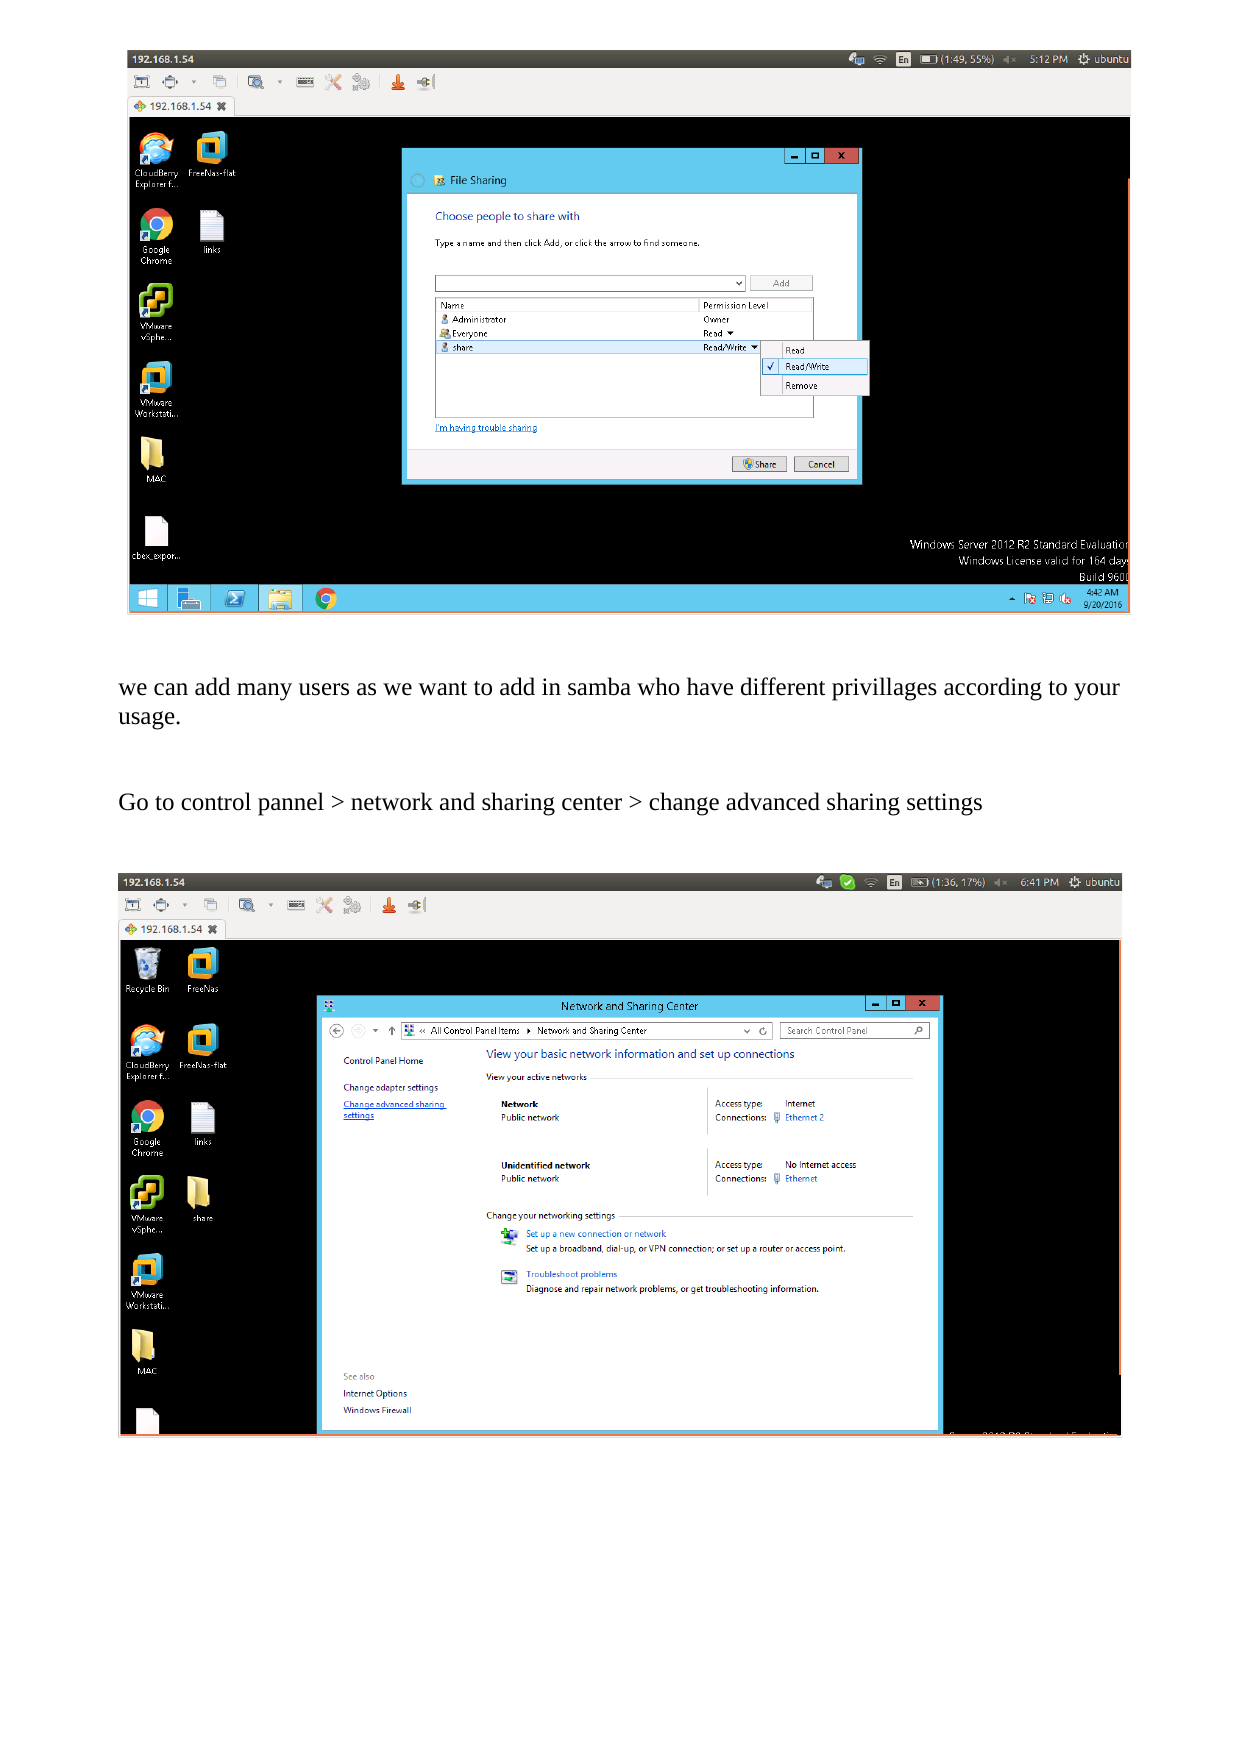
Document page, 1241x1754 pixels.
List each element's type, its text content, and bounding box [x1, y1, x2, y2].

picture [127, 50, 1132, 615]
text we can add many users as we want to add in samba who have different privillages according to your usage. [118, 672, 1122, 730]
picture [118, 873, 1123, 1438]
text Go to control pannel > network and sharing center > change advanced sharing settings [118, 787, 1122, 816]
